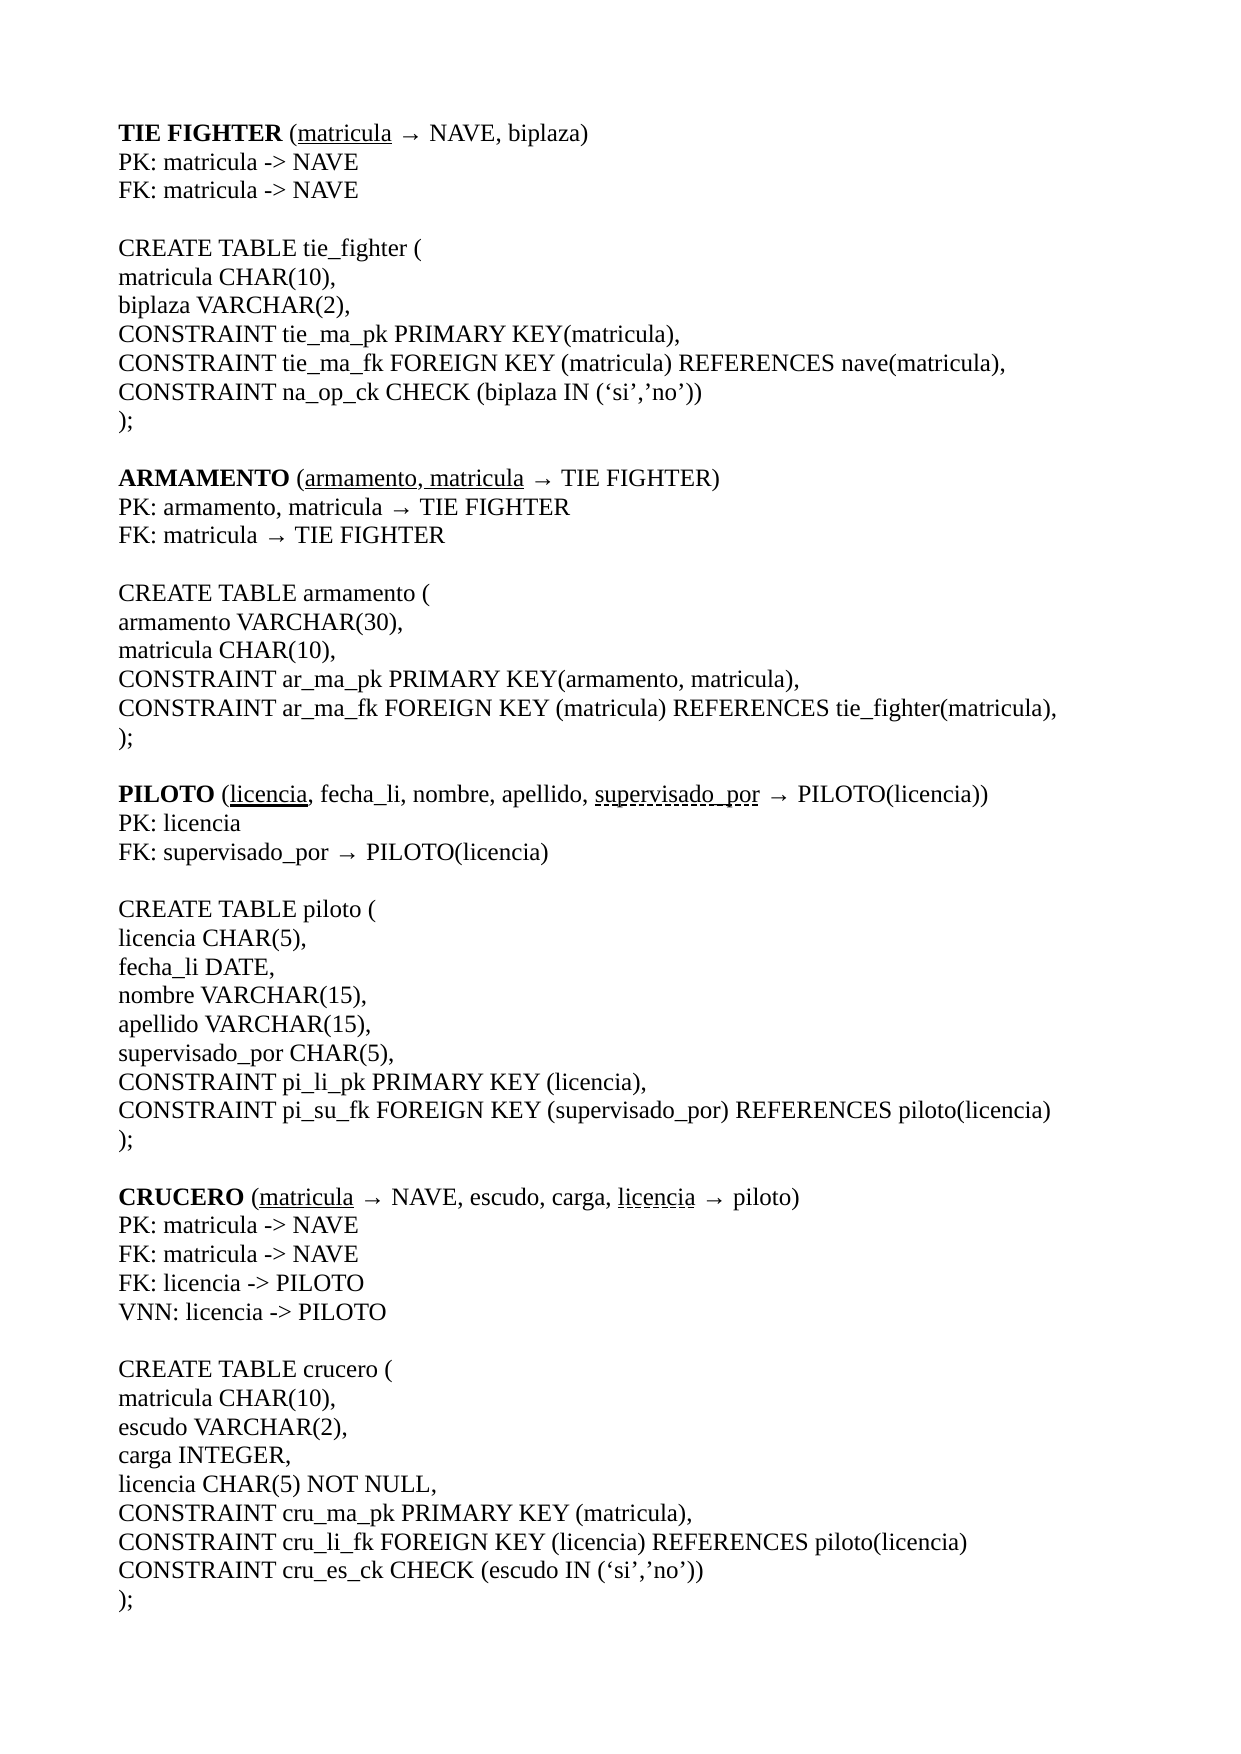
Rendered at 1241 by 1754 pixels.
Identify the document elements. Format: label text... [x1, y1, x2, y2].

text CONSTRAINT pi_su_fk FOREIGN KEY (supervisado_por) REFERENCES piloto(licencia) [118, 1096, 1122, 1124]
text ); [118, 406, 1122, 434]
text apellido VARCHAR(15), [118, 1009, 1122, 1038]
text ARMAMENTO (armamento, matricula → TIE FIGHTER) PK: armamento, matricula → TIE FIGHTER FK: matricula → TIE FIGHTER [118, 463, 1122, 549]
text CONSTRAINT cru_es_ck CHECK (escudo IN (‘si’,’no’)) [118, 1556, 1122, 1584]
text CREATE TABLE armamento ( [118, 578, 1122, 607]
text licencia CHAR(5) NOT NULL, [118, 1469, 1122, 1498]
text PILOTO (licencia, fecha_li, nombre, apellido, supervisado_por → PILOTO(licencia)) PK: licencia FK: supervisado_por → PILOTO(licencia) [118, 779, 1122, 866]
text fecha_li DATE, [118, 952, 1122, 981]
text CREATE TABLE crucero ( [118, 1354, 1122, 1383]
text CONSTRAINT cru_li_fk FOREIGN KEY (licencia) REFERENCES piloto(licencia) [118, 1527, 1122, 1556]
text ); [118, 1584, 1122, 1613]
text escudo VARCHAR(2), [118, 1412, 1122, 1441]
text ); [118, 1124, 1122, 1153]
text supervisado_por CHAR(5), [118, 1038, 1122, 1067]
text carga INTEGER, [118, 1441, 1122, 1469]
text CONSTRAINT na_op_ck CHECK (biplaza IN (‘si’,’no’)) [118, 377, 1122, 406]
text CONSTRAINT pi_li_pk PRIMARY KEY (licencia), [118, 1067, 1122, 1096]
text biplaza VARCHAR(2), [118, 291, 1122, 319]
text ); [118, 722, 1122, 751]
text TIE FIGHTER (matricula → NAVE, biplaza) PK: matricula -> NAVE FK: matricula -> NAVE [118, 118, 1122, 204]
text matricula CHAR(10), [118, 262, 1122, 291]
text armamento VARCHAR(30), [118, 607, 1122, 636]
text CONSTRAINT ar_ma_fk FOREIGN KEY (matricula) REFERENCES tie_fighter(matricula), [118, 693, 1122, 722]
text CONSTRAINT ar_ma_pk PRIMARY KEY(armamento, matricula), [118, 664, 1122, 693]
text matricula CHAR(10), [118, 636, 1122, 664]
text CREATE TABLE tie_fighter ( [118, 233, 1122, 262]
text CRUCERO (matricula → NAVE, escudo, carga, licencia → piloto) PK: matricula -> NAVE FK: matricula -> NAVE FK: licencia -> PILOTO VNN: licencia -> PILOTO [118, 1182, 1122, 1326]
text CONSTRAINT tie_ma_pk PRIMARY KEY(matricula), [118, 319, 1122, 348]
text CONSTRAINT cru_ma_pk PRIMARY KEY (matricula), [118, 1498, 1122, 1527]
text nombre VARCHAR(15), [118, 981, 1122, 1009]
text CONSTRAINT tie_ma_fk FOREIGN KEY (matricula) REFERENCES nave(matricula), [118, 348, 1122, 377]
text licencia CHAR(5), [118, 923, 1122, 952]
text matricula CHAR(10), [118, 1383, 1122, 1412]
text CREATE TABLE piloto ( [118, 894, 1122, 923]
